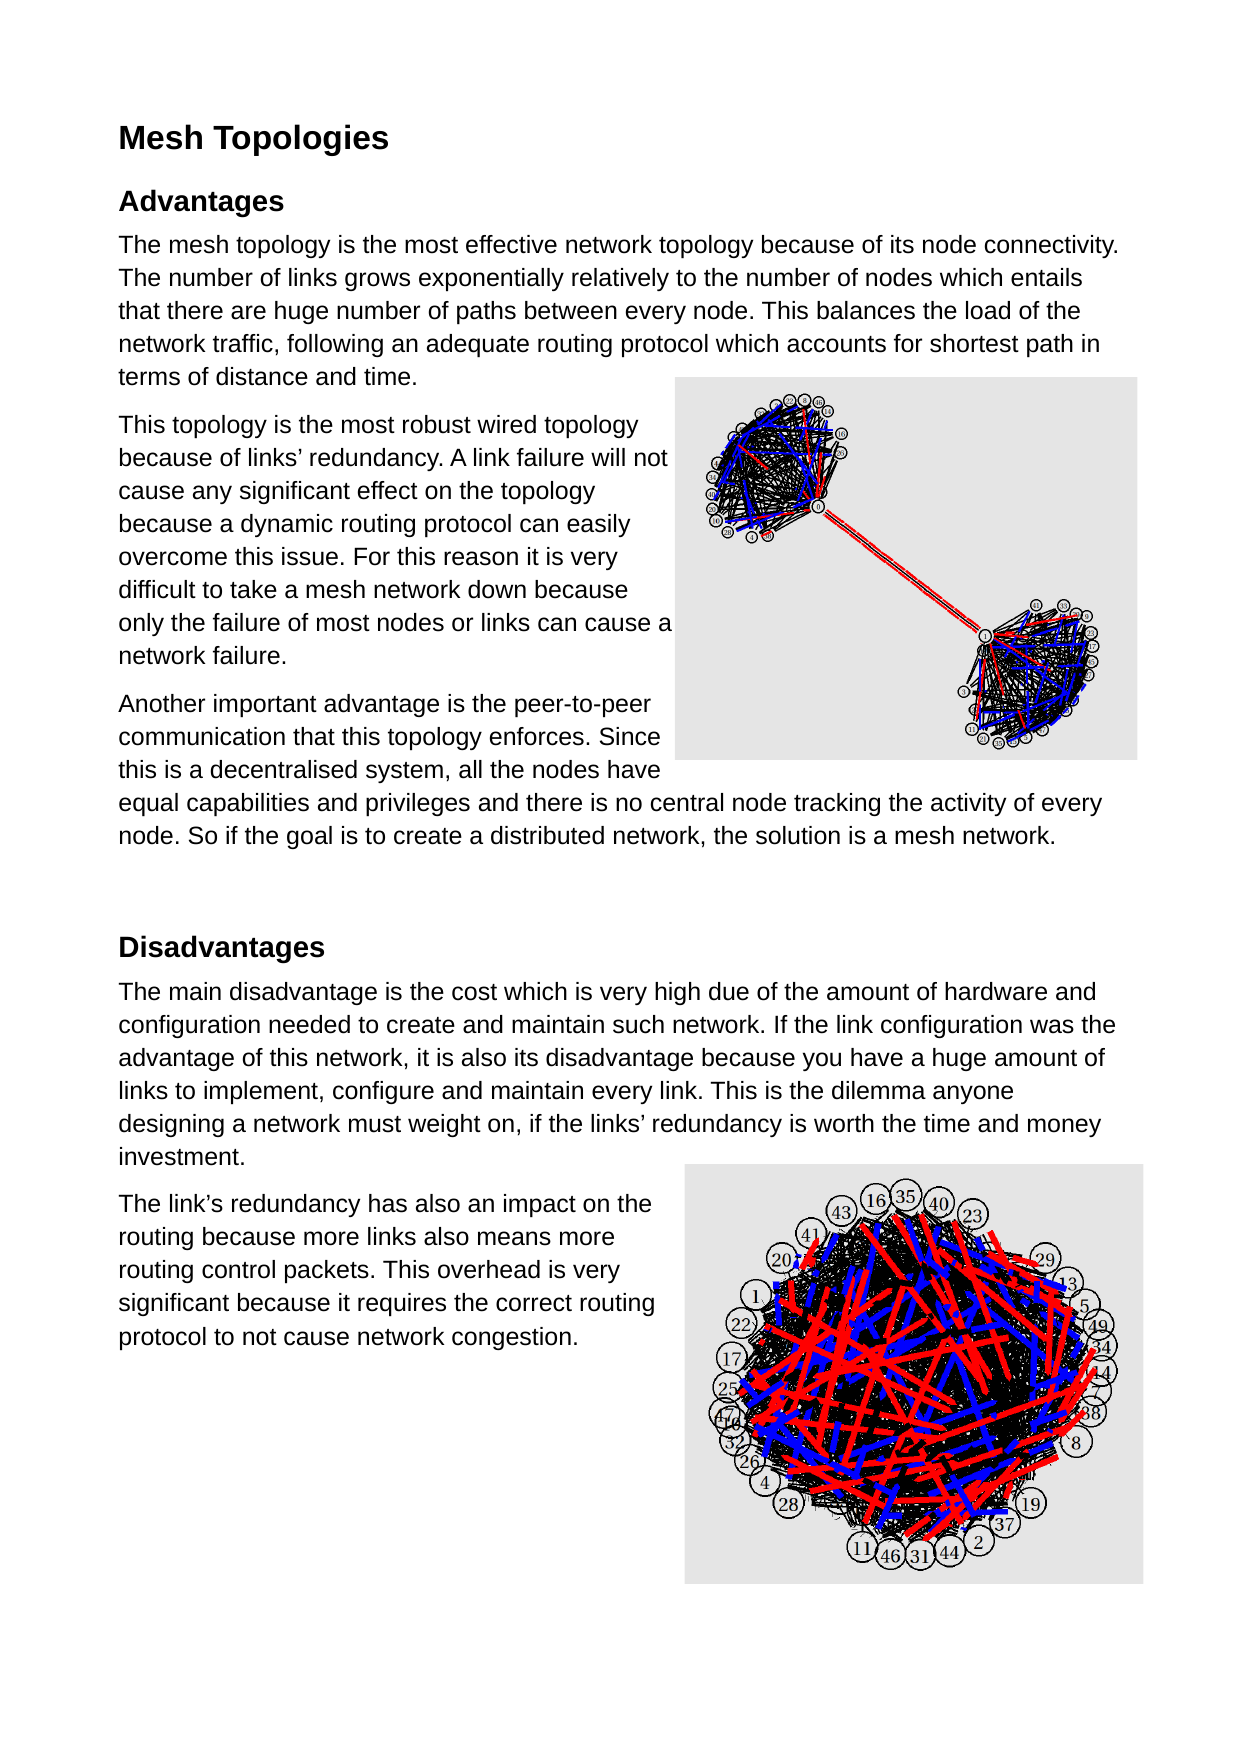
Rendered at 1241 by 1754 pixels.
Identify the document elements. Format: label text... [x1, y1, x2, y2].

subtitle Advantages [118, 184, 1122, 218]
text Another important advantage is the peer-to-peer communication that this topology enforces. Since this is a decentralised system, all the nodes have equal capabilities and privileges and there is no central node tracking the activity of every node. So if the goal is to create a distributed network, the solution is a mesh network. [118, 688, 1122, 849]
text The mesh topology is the most effective network topology because of its node connectivity. The number of links grows exponentially relatively to the number of nodes which entails that there are huge number of paths between every node. This balances the load of the network traffic, following an adequate routing protocol which accounts for shortest path in terms of distance and time. [118, 230, 1122, 391]
text This topology is the most robust wired topology because of links’ redundancy. A link failure will not cause any significant effect on the topology because a dynamic routing protocol can easily overcome this issue. For this reason it is very difficult to take a mesh network down because only the failure of most nodes or links can cause a network failure. [118, 410, 674, 670]
subtitle Disadvantages [118, 930, 1122, 964]
picture [684, 1164, 1144, 1584]
picture [674, 377, 1138, 760]
text The main disadvantage is the cost which is very high due of the amount of hardware and configuration needed to create and maintain such network. If the link configuration was the advantage of this network, it is also its disadvantage because you have a huge amount of links to implement, configure and maintain every link. This is the dilemma anyone designing a network must weight on, if the links’ redundancy is worth the time and money investment. [118, 977, 1122, 1171]
text The link’s redundancy has also an impact on the routing because more links also means more routing control packets. This overhead is very significant because it requires the correct routing protocol to not cause network congestion. [118, 1189, 684, 1350]
subtitle Mesh Topologies [118, 118, 1122, 157]
